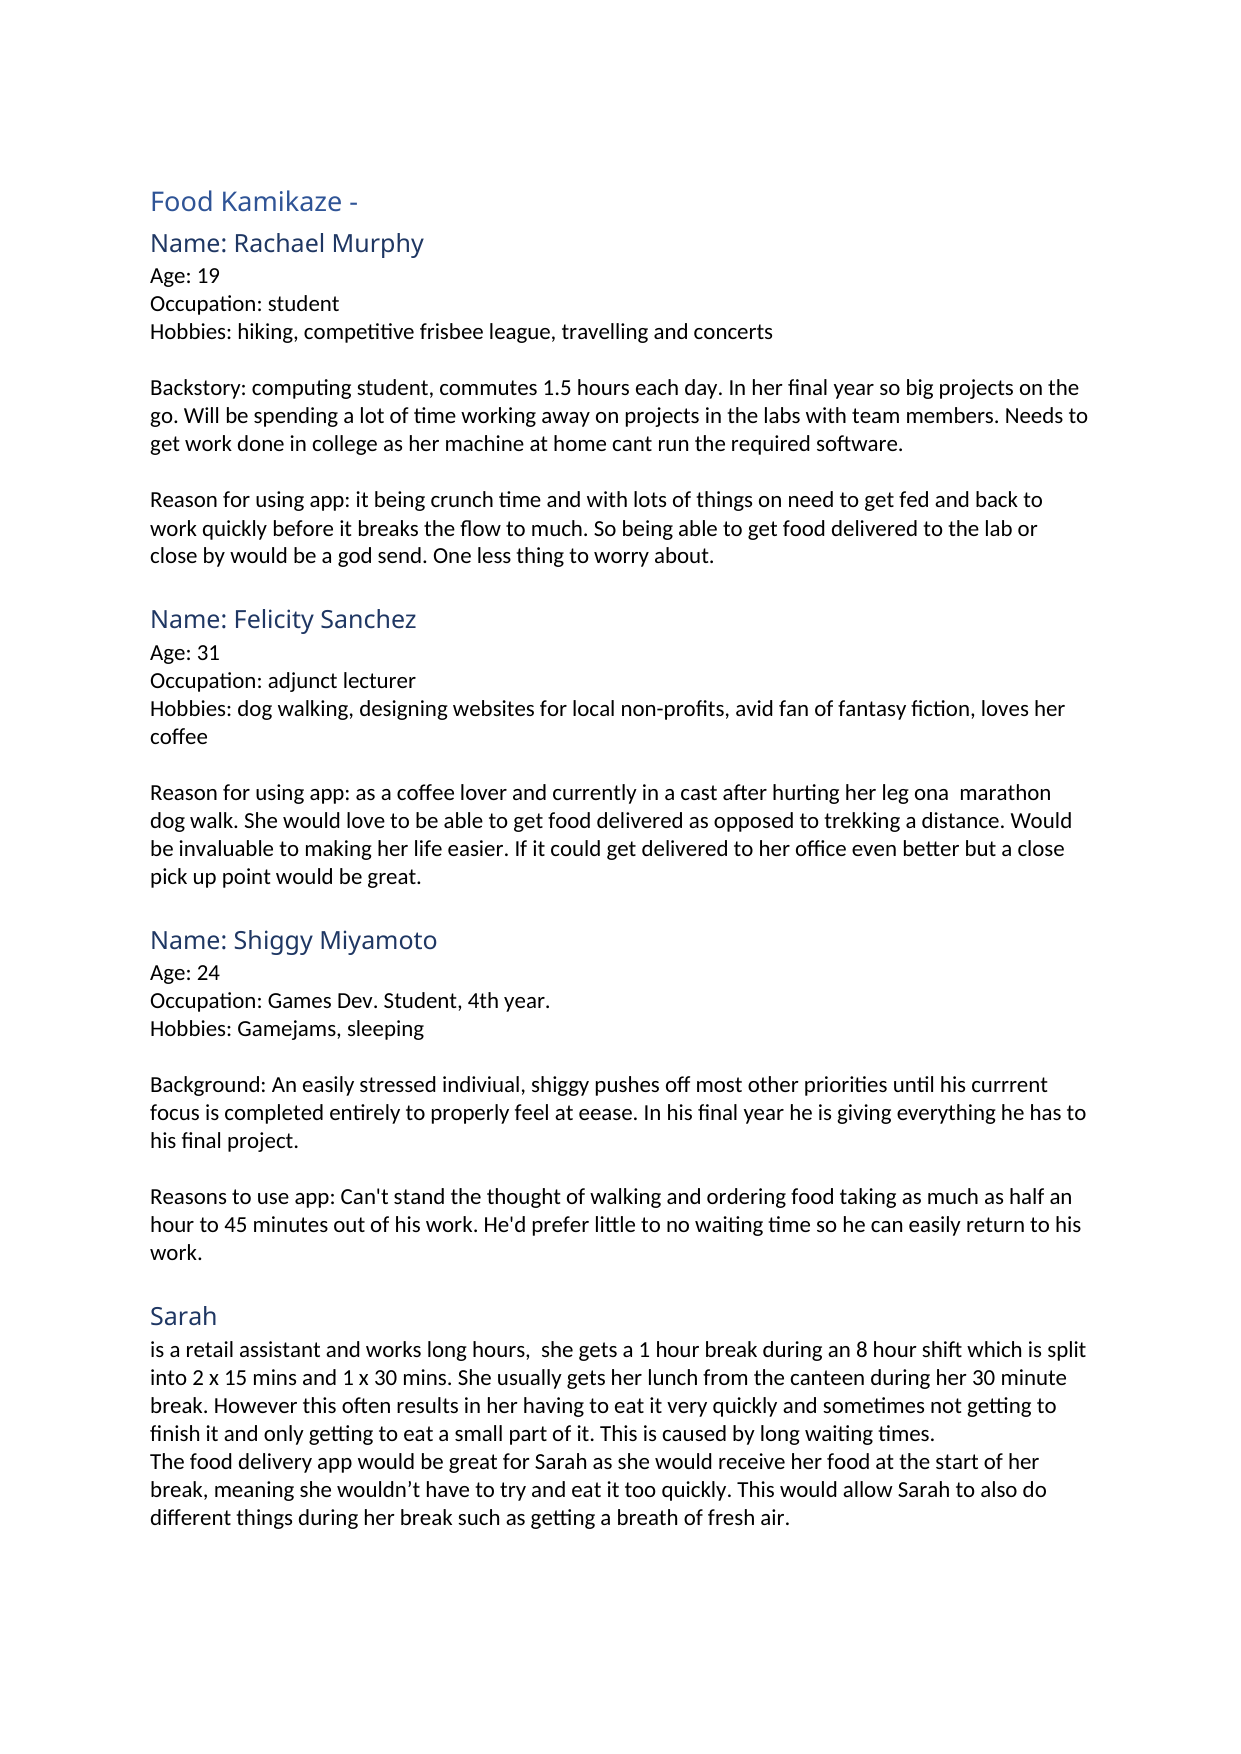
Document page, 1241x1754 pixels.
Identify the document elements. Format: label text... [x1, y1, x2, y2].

subtitle Sarah [150, 1299, 1090, 1333]
subtitle Name: Rachael Murphy [150, 225, 1090, 259]
text Occupation: adjunct lecturer [150, 666, 1090, 694]
text Hobbies: Gamejams, sleeping [150, 1014, 1090, 1042]
text Backstory: computing student, commutes 1.5 hours each day. In her final year so big projects on the go. Will be spending a lot of time working away on projects in the labs with team members. Needs to get work done in college as her machine at home cant run the required software. [150, 373, 1090, 458]
text Hobbies: hiking, competitive frisbee league, travelling and concerts [150, 317, 1090, 346]
text is a retail assistant and works long hours, she gets a 1 hour break during an 8 hour shift which is split into 2 x 15 mins and 1 x 30 mins. She usually gets her lunch from the canteen during her 30 minute break. However this often results in her having to eat it very quickly and sometimes not getting to finish it and only getting to eat a small part of it. This is caused by long waiting times. [150, 1335, 1090, 1447]
text Background: An easily stressed indiviual, shiggy pushes off most other priorities until his currrent focus is completed entirely to properly feel at eease. In his final year he is giving everything he has to his final project. [150, 1070, 1090, 1154]
text Age: 19 [150, 261, 1090, 289]
subtitle Name: Felicity Sanchez [150, 602, 1090, 636]
text Occupation: Games Dev. Student, 4th year. [150, 986, 1090, 1014]
text The food delivery app would be great for Sarah as she would receive her food at the start of her break, meaning she wouldn’t have to try and eat it too quickly. This would allow Sarah to also do different things during her break such as getting a breath of fresh air. [150, 1447, 1090, 1531]
text Hobbies: dog walking, designing websites for local non-profits, avid fan of fantasy fiction, loves her coffee [150, 694, 1090, 750]
subtitle Food Kamikaze - [150, 182, 1090, 219]
text Reason for using app: it being crunch time and with lots of things on need to get fed and back to work quickly before it breaks the flow to much. So being able to get food delivered to the lab or close by would be a god send. One less thing to worry about. [150, 486, 1090, 570]
text Occupation: student [150, 289, 1090, 317]
text Reasons to use app: Can't stand the thought of walking and ordering food taking as much as half an hour to 45 minutes out of his work. He'd prefer little to no waiting time so he can easily return to his work. [150, 1182, 1090, 1267]
text Age: 24 [150, 958, 1090, 986]
text Age: 31 [150, 638, 1090, 666]
text Reason for using app: as a coffee lover and currently in a cast after hurting her leg ona marathon dog walk. She would love to be able to get food delivered as opposed to trekking a distance. Would be invaluable to making her life easier. If it could get delivered to her office even better but a close pick up point would be great. [150, 778, 1090, 890]
subtitle Name: Shiggy Miyamoto [150, 922, 1090, 956]
